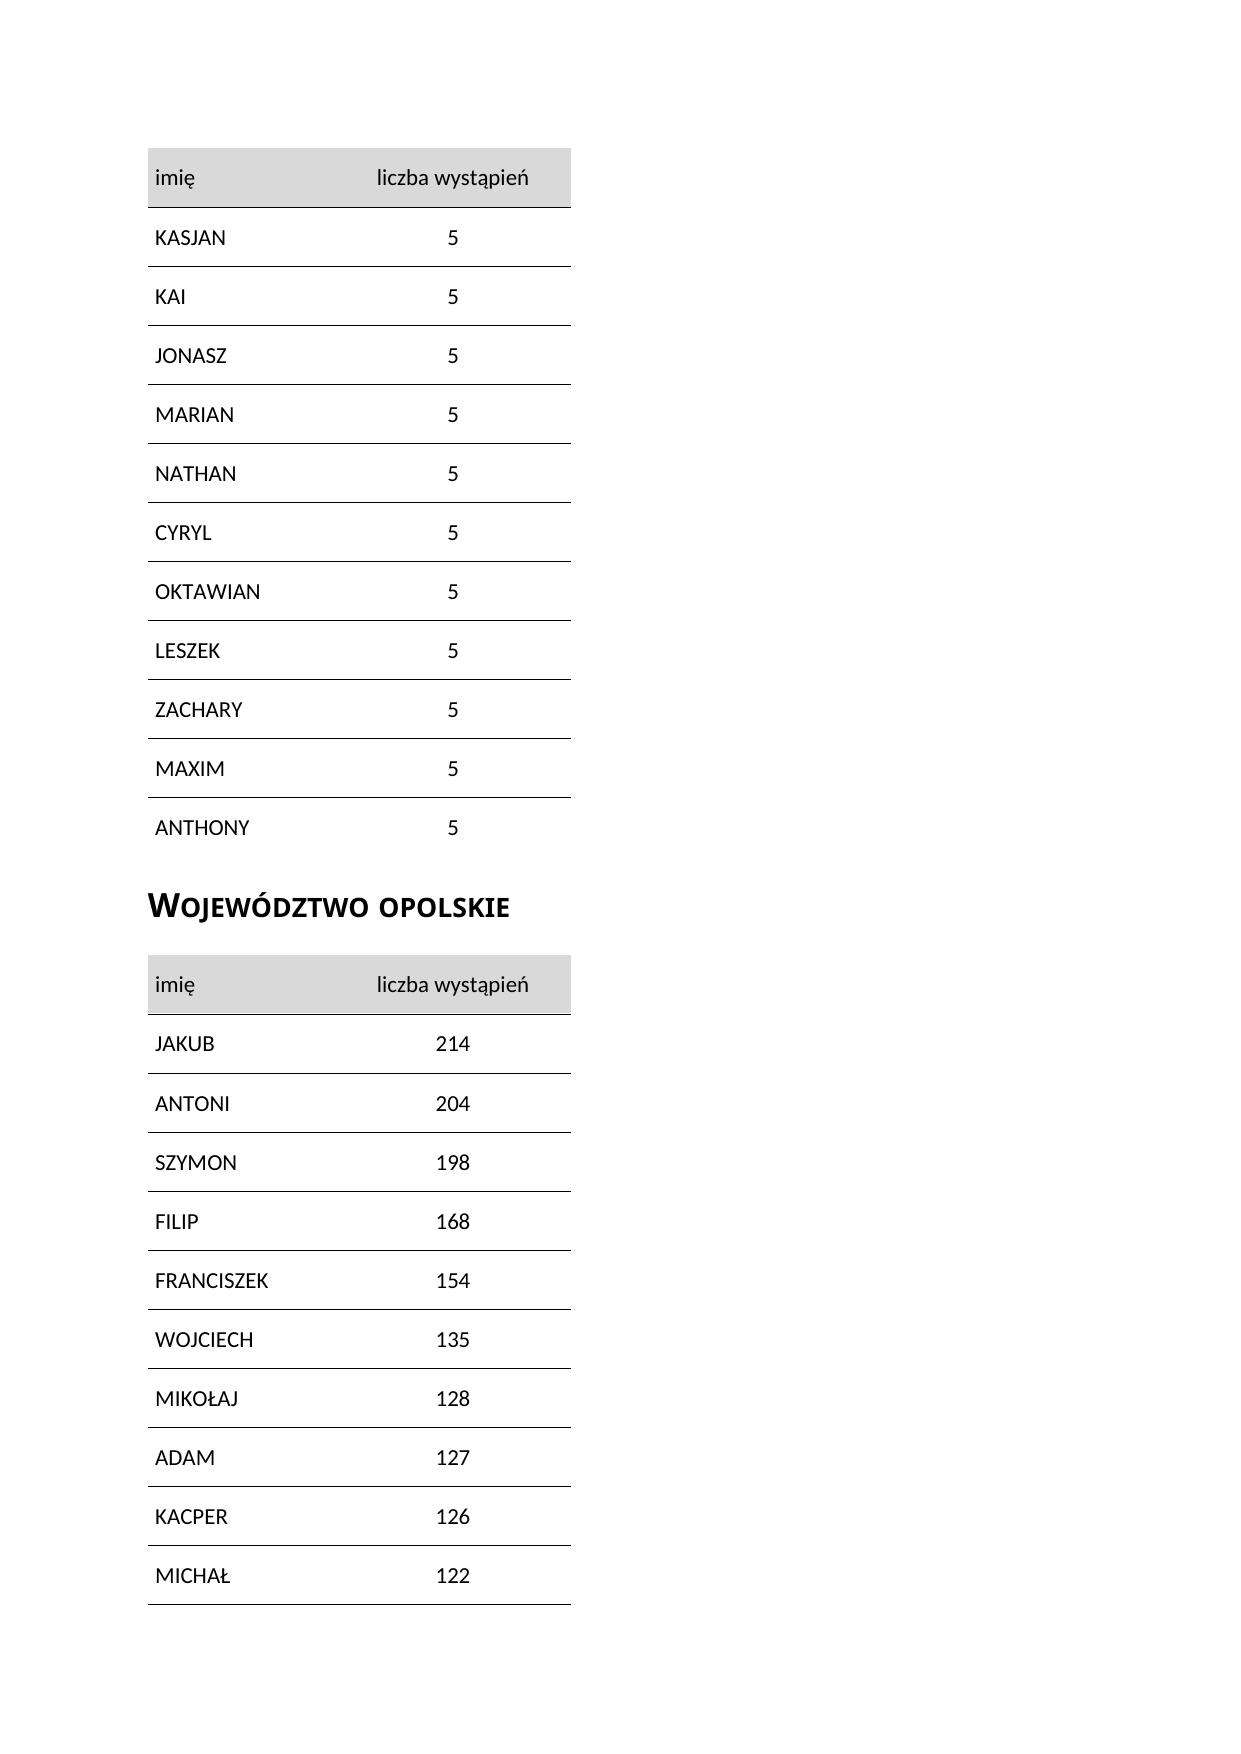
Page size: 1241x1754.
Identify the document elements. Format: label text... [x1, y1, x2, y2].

table_cell 5 [335, 798, 571, 856]
table_cell 5 [335, 621, 571, 679]
table_cell 154 [335, 1251, 571, 1309]
table_cell MAXIM [148, 739, 335, 797]
table_cell KAI [148, 267, 335, 325]
table_cell LESZEK [148, 621, 335, 679]
table_cell JONASZ [148, 326, 335, 384]
subtitle Województwo opolskie [148, 881, 1093, 927]
table_cell WOJCIECH [148, 1310, 335, 1368]
table_cell 135 [335, 1310, 571, 1368]
table_cell MICHAŁ [148, 1546, 335, 1604]
table_cell ANTHONY [148, 798, 335, 856]
table_cell 5 [335, 680, 571, 738]
table_cell 122 [335, 1546, 571, 1604]
table_cell OKTAWIAN [148, 562, 335, 620]
table_cell FRANCISZEK [148, 1251, 335, 1309]
table_cell 5 [335, 503, 571, 561]
table_cell 5 [335, 326, 571, 384]
table_cell 198 [335, 1133, 571, 1191]
table_cell CYRYL [148, 503, 335, 561]
table_cell ADAM [148, 1428, 335, 1486]
table_cell 5 [335, 267, 571, 325]
table_cell 168 [335, 1192, 571, 1250]
table_cell ZACHARY [148, 680, 335, 738]
table_cell 127 [335, 1428, 571, 1486]
table_cell MIKOŁAJ [148, 1369, 335, 1427]
table_cell NATHAN [148, 444, 335, 502]
table_cell MARIAN [148, 385, 335, 443]
table_cell 5 [335, 444, 571, 502]
table_cell 126 [335, 1487, 571, 1545]
table_header imię [148, 955, 335, 1013]
table_cell SZYMON [148, 1133, 335, 1191]
table_header liczba wystąpień [335, 148, 571, 207]
table_cell 128 [335, 1369, 571, 1427]
table_cell 204 [335, 1074, 571, 1132]
table_cell KACPER [148, 1487, 335, 1545]
table_cell KASJAN [148, 208, 335, 266]
table_cell 214 [335, 1015, 571, 1073]
table_cell FILIP [148, 1192, 335, 1250]
table_header imię [148, 148, 335, 207]
table_cell 5 [335, 208, 571, 266]
table_cell 5 [335, 739, 571, 797]
table_cell JAKUB [148, 1015, 335, 1073]
table_cell 5 [335, 562, 571, 620]
table_header liczba wystąpień [335, 955, 571, 1013]
table_cell ANTONI [148, 1074, 335, 1132]
table_cell 5 [335, 385, 571, 443]
